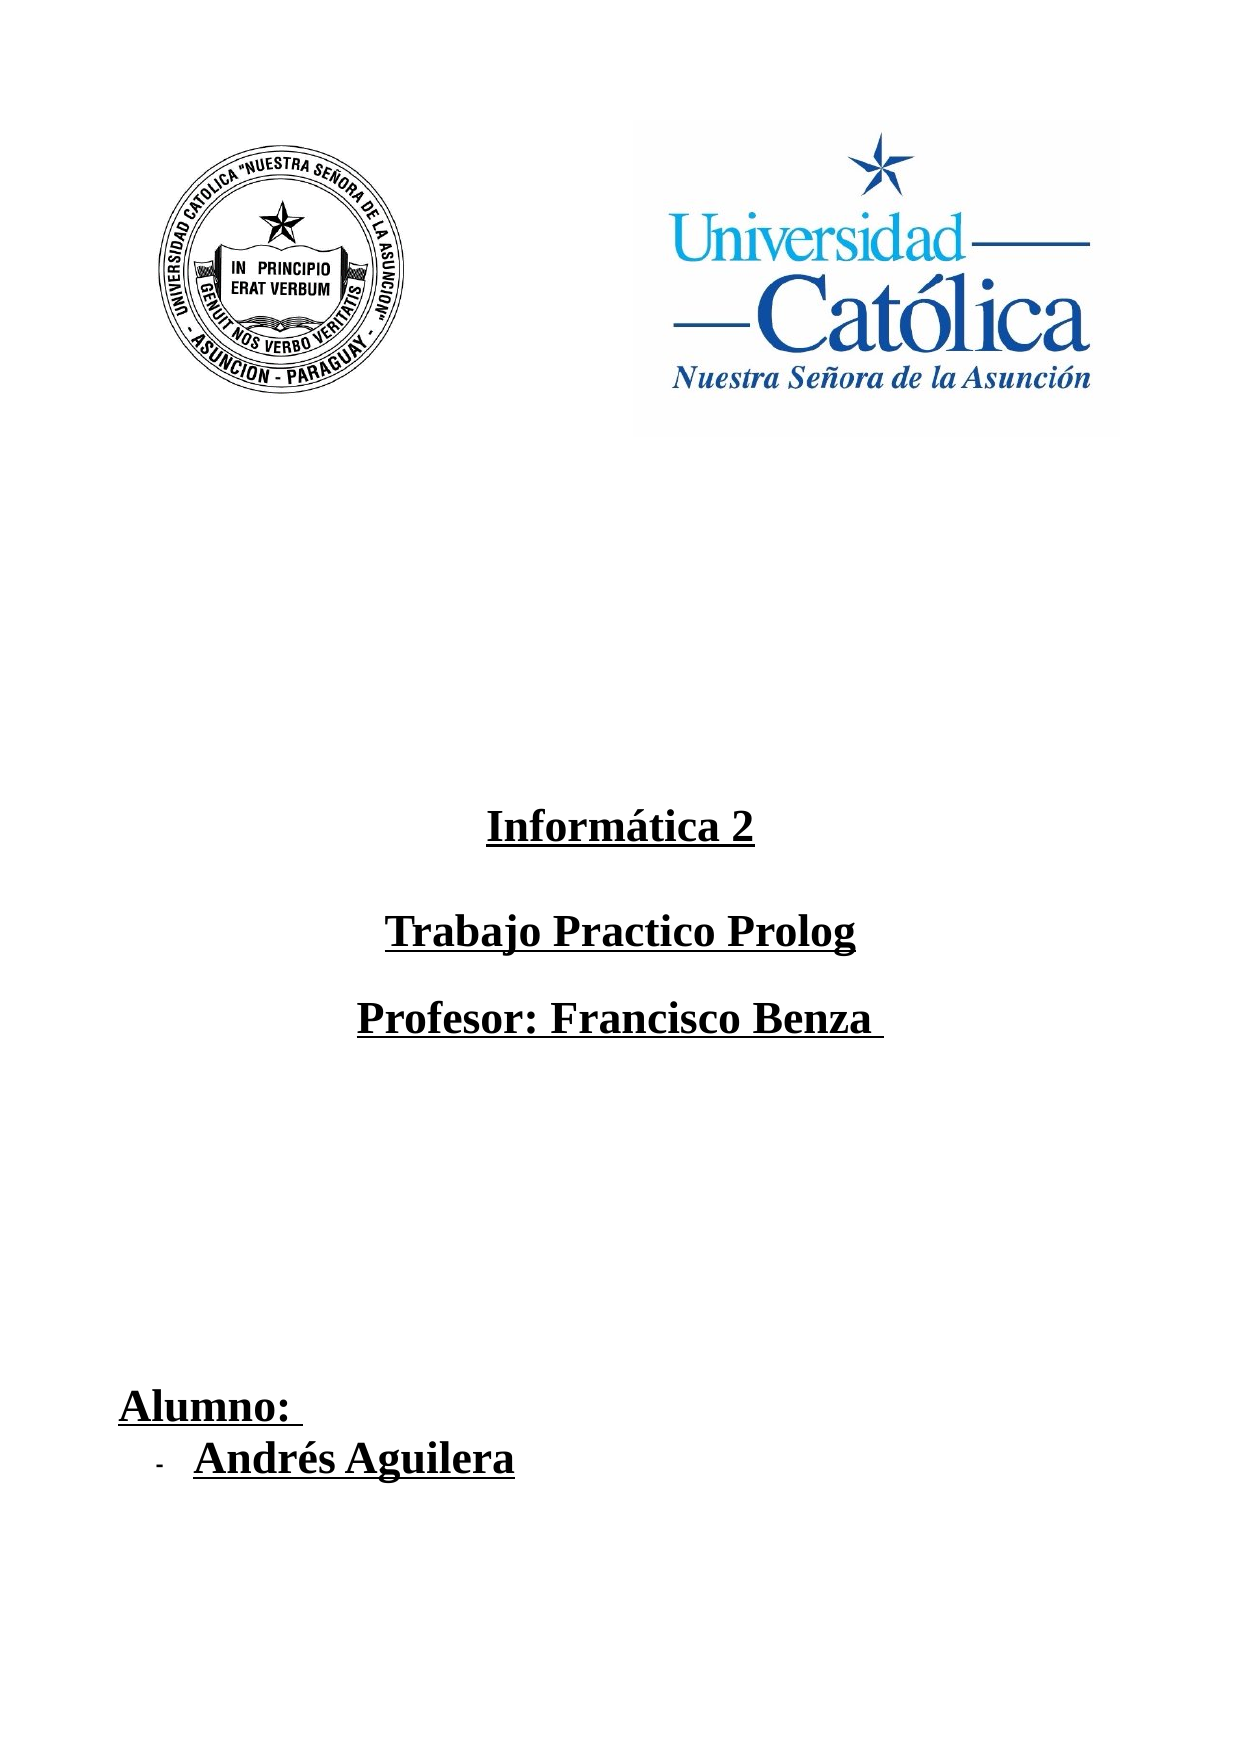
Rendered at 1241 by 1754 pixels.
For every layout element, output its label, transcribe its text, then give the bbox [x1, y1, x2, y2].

text Alumno: [118, 1378, 1122, 1431]
text Informática 2 [118, 798, 1122, 851]
list Andrés Aguilera [156, 1431, 1122, 1484]
text Trabajo Practico Prolog [118, 904, 1122, 957]
text Profesor: Francisco Benza [118, 990, 1122, 1043]
picture [632, 120, 1121, 437]
picture [143, 120, 434, 419]
